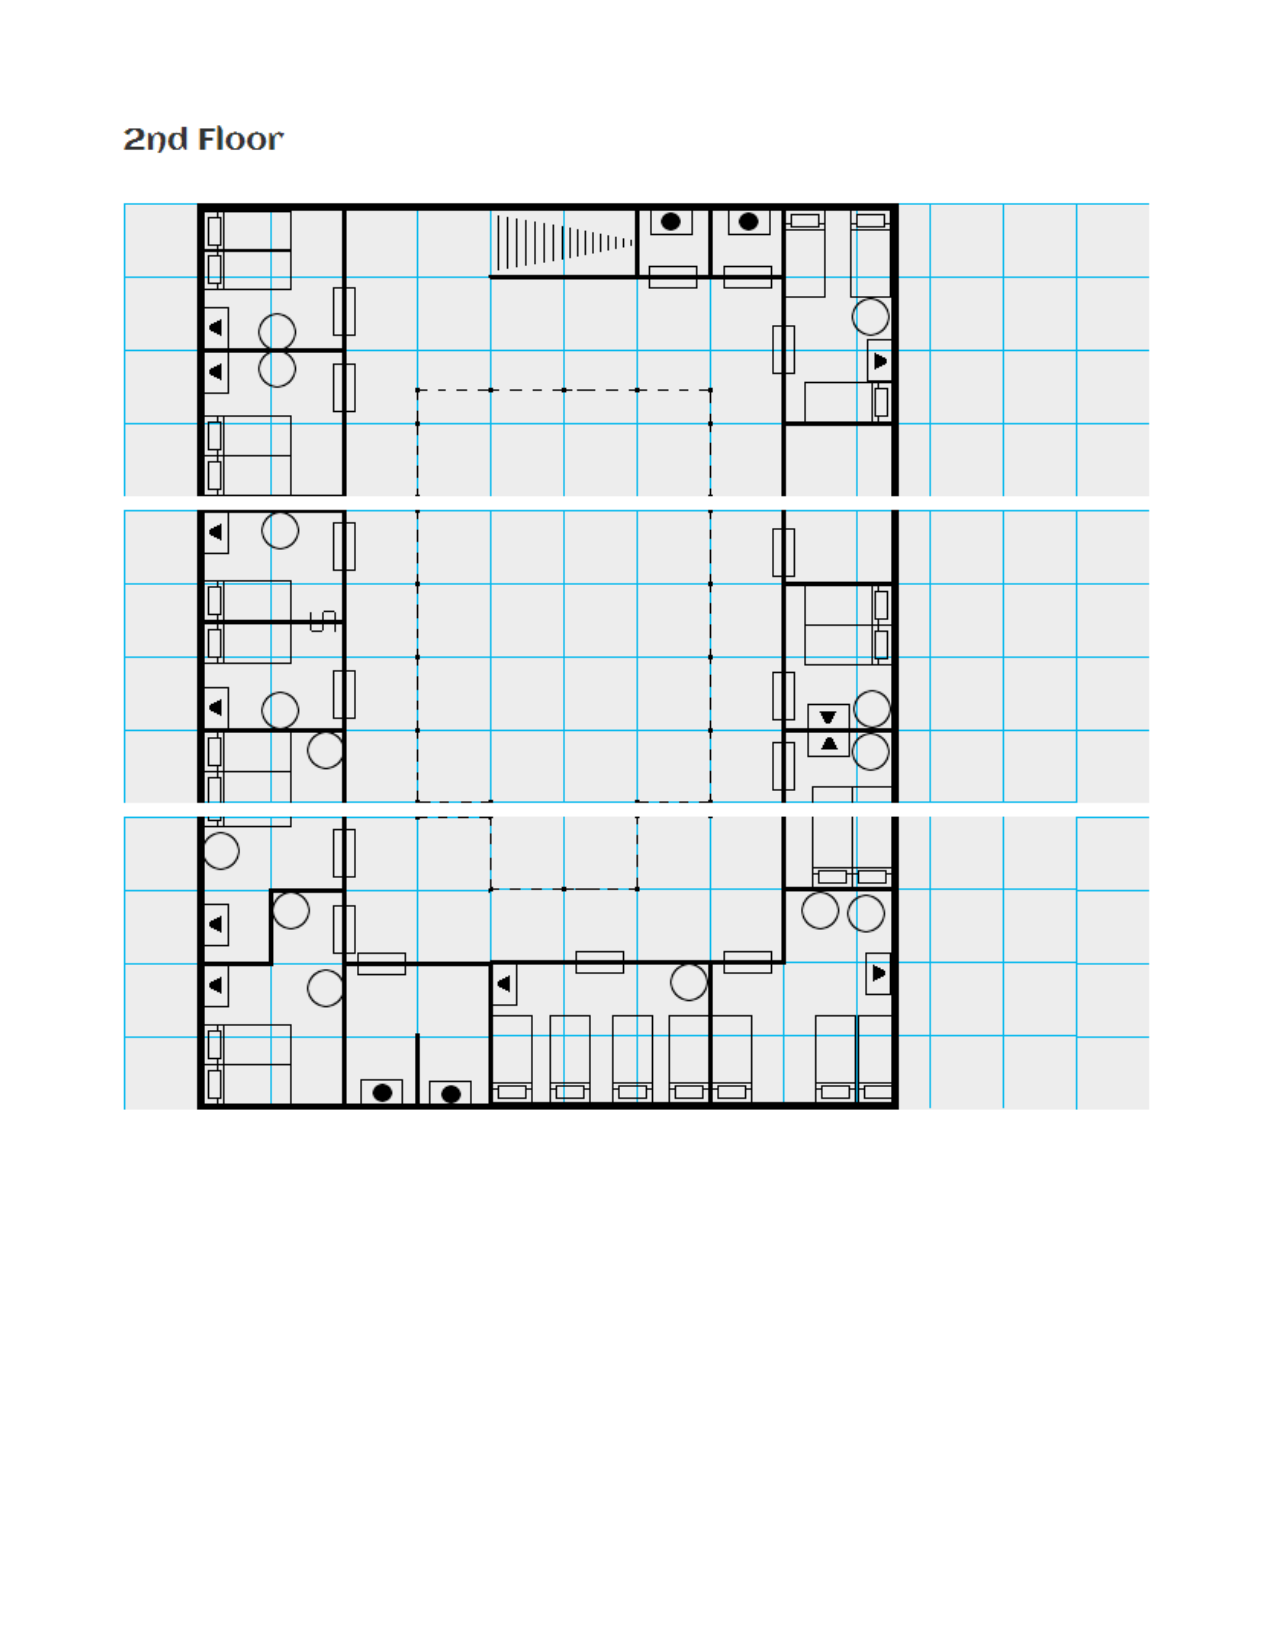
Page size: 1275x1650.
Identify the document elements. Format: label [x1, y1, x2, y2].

picture [118, 118, 1157, 1116]
